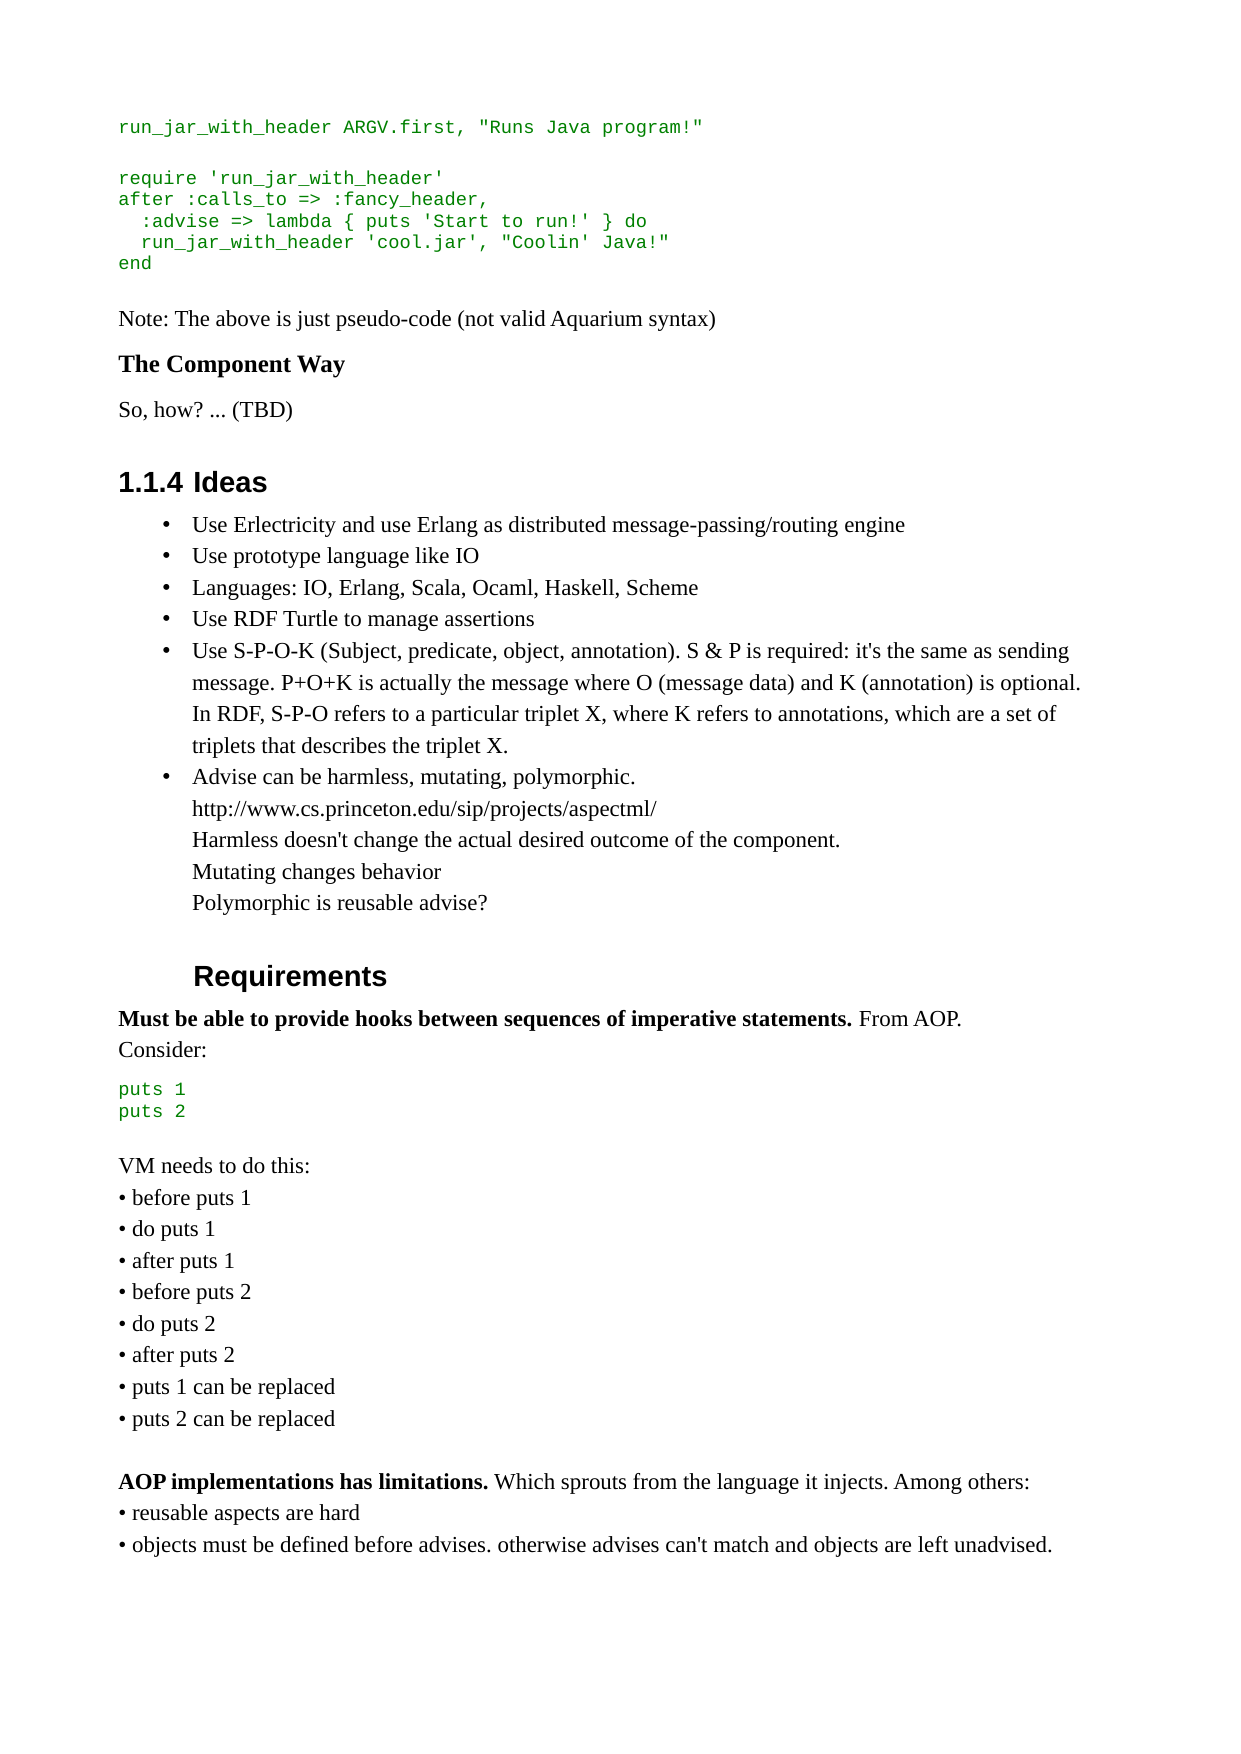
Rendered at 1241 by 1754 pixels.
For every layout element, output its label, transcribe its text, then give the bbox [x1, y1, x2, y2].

text run_jar_with_header 'cool.jar', "Coolin' Java!" [118, 233, 1122, 254]
list Use S-P-O-K (Subject, predicate, object, annotation). S & P is required: it's the same as sending message. P+O+K is actually the message where O (message data) and K (annotation) is optional. In RDF, S-P-O refers to a particular triplet X, where K refers to annotations, which are a set of triplets that describes the triplet X. [162, 637, 1122, 758]
text VM needs to do this: • before puts 1 • do puts 1 • after puts 1 • before puts 2 • do puts 2 • after puts 2 • puts 1 can be replaced • puts 2 can be replaced AOP implementations has limitations. Which sprouts from the language it injects. Among others: • reusable aspects are hard • objects must be defined before advises. otherwise advises can't match and objects are left unadvised. [118, 1152, 1122, 1557]
text So, how? ... (TBD) [118, 396, 1122, 422]
text Note: The above is just pseudo-code (not valid Aquarium syntax) [118, 304, 1122, 331]
list Advise can be harmless, mutating, polymorphic. http://www.cs.princeton.edu/sip/projects/aspectml/ Harmless doesn't change the actual desired outcome of the component. Mutating changes behavior Polymorphic is reusable advise? [162, 763, 1122, 916]
subtitle The Component Way [118, 349, 1122, 377]
list Languages: IO, Erlang, Scala, Ocaml, Haskell, Scheme [162, 574, 1122, 600]
list Use Erlectricity and use Erlang as distributed message-passing/routing engine [162, 511, 1122, 537]
text require 'run_jar_with_header' [118, 169, 1122, 190]
text end [118, 254, 1122, 275]
subtitle Ideas [118, 465, 1122, 498]
text Must be able to provide hooks between sequences of imperative statements. From AOP. Consider: [118, 1004, 1122, 1062]
list Use prototype language like IO [162, 542, 1122, 569]
text run_jar_with_header ARGV.first, "Runs Java program!" [118, 118, 1122, 139]
list Use RDF Turtle to manage assertions [162, 605, 1122, 632]
subtitle Requirements [118, 958, 1122, 992]
text puts 2 [118, 1101, 1122, 1123]
text :advise => lambda { puts 'Start to run!' } do [118, 211, 1122, 233]
text after :calls_to => :fancy_header, [118, 190, 1122, 211]
text puts 1 [118, 1080, 1122, 1101]
